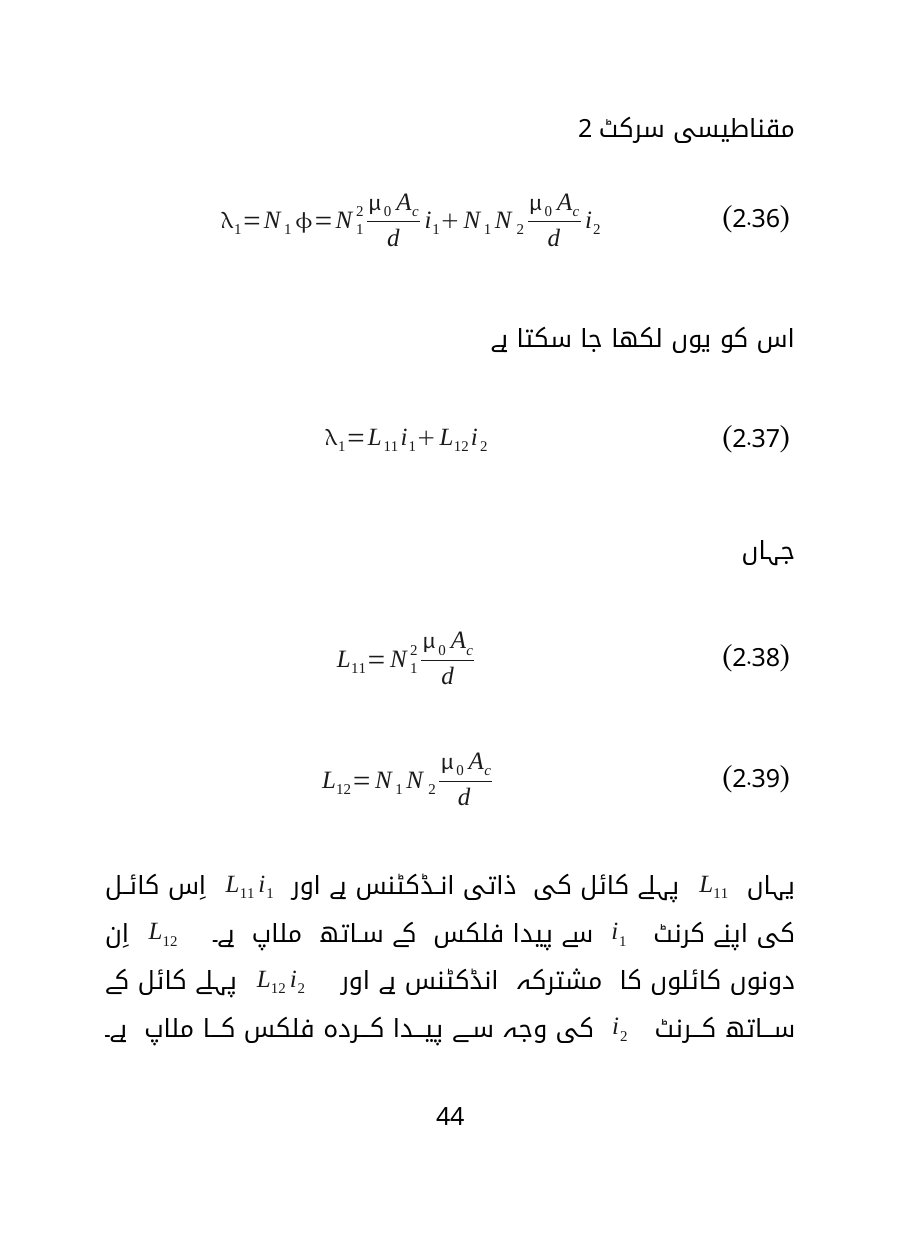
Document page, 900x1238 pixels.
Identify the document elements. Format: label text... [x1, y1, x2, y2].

table_header [105, 621, 698, 708]
table_header (2.38) [698, 621, 795, 708]
text اس کو یوں لکھا جا سکتا ہے [105, 316, 795, 363]
text جہاں [105, 527, 795, 575]
table_header (2.39) [701, 742, 795, 829]
table_header (2.37) [698, 410, 795, 481]
table_header [105, 410, 698, 481]
table_header [105, 183, 707, 269]
table_header (2.36) [707, 183, 795, 269]
table_header [105, 742, 701, 829]
text یہاںپہلے کائل کی ذاتی انڈکٹنس ہے اوراِس کائل کی اپنے کرنٹ سے پیدا فلکس کے ساتھ ملاپ ہے۔ اِن دونوں کائلوں کا مشترکہ انڈکٹنس ہے اور پہلے کائل کے ساتھ کرنٹ کی وجہ سے پیدا کردہ فلکس کا ملاپ ہے۔ بالکل اسی طرح ہم دوسرے کائل کے لئے لکھ سکتے ہیں [105, 863, 795, 1052]
